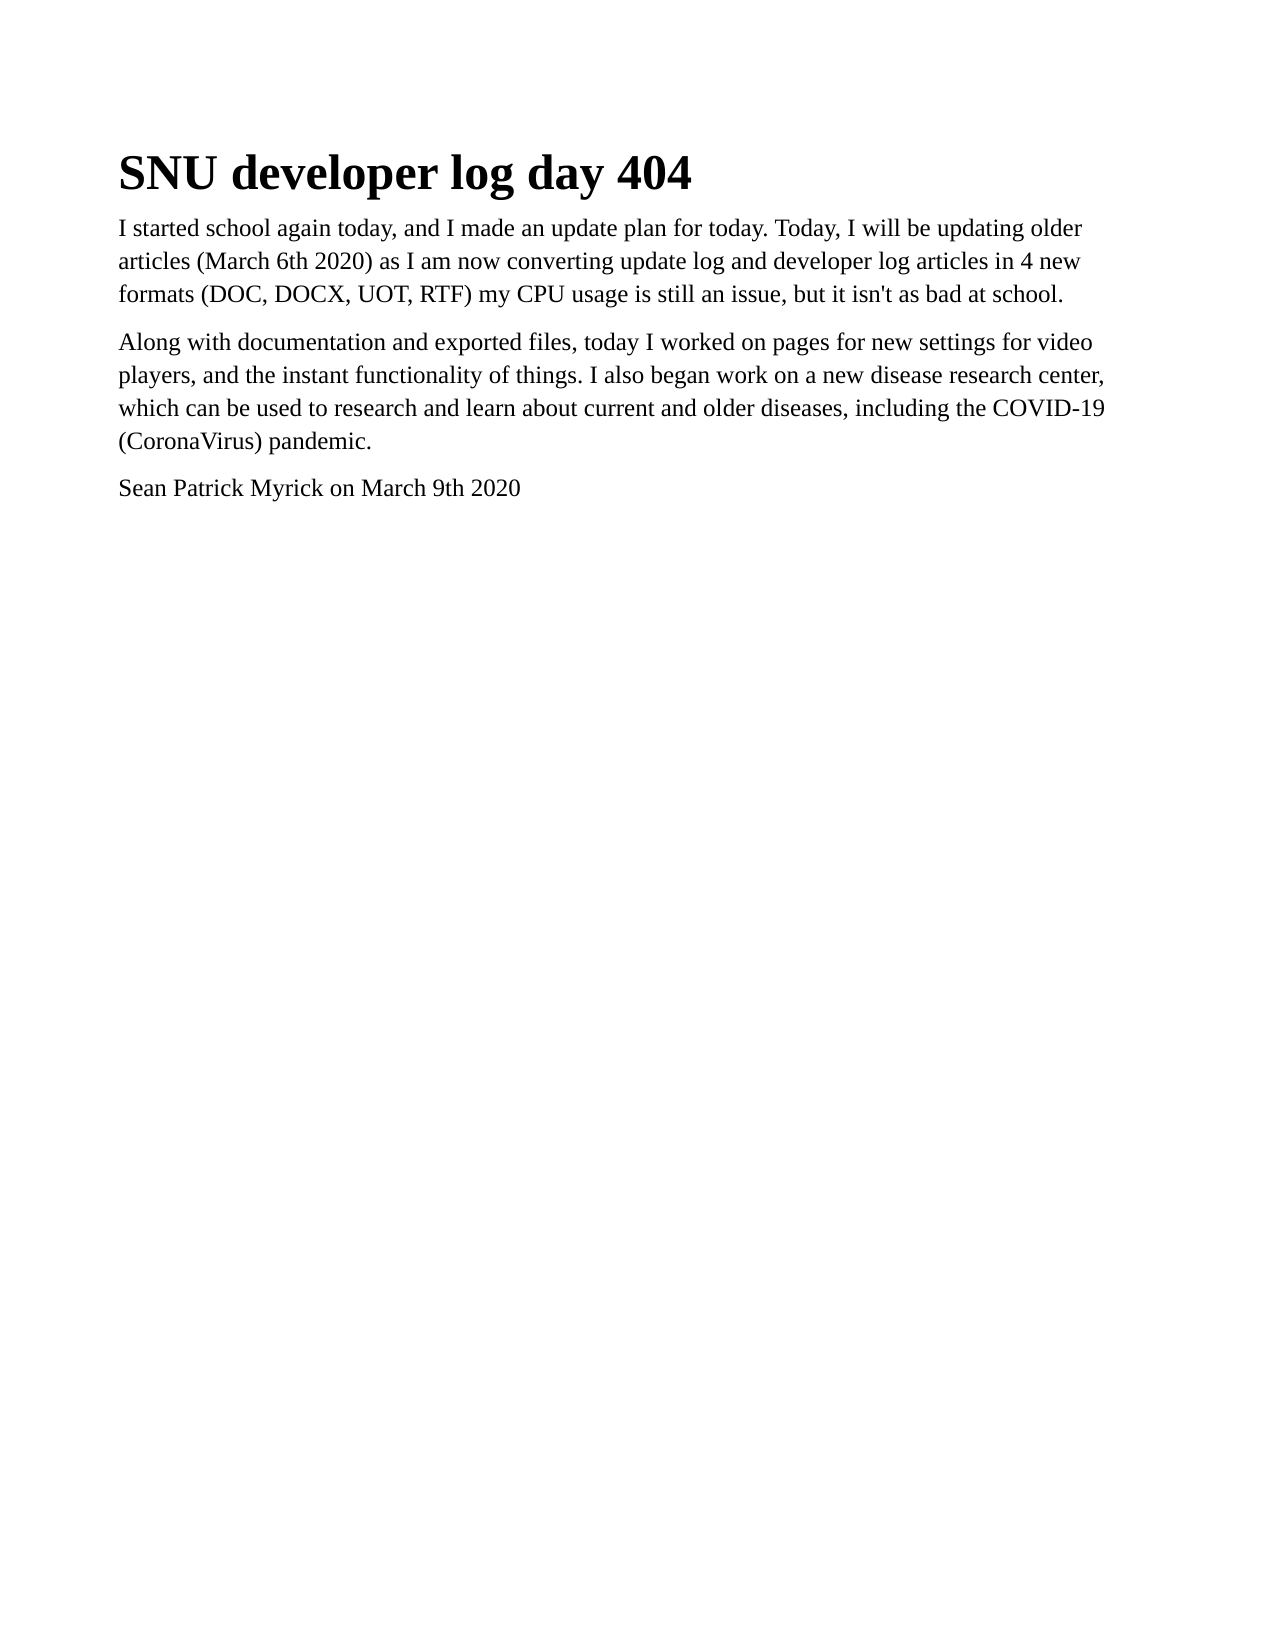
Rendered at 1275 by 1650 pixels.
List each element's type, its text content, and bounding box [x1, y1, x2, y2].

text I started school again today, and I made an update plan for today. Today, I will be updating older articles (March 6th 2020) as I am now converting update log and developer log articles in 4 new formats (DOC, DOCX, UOT, RTF) my CPU usage is still an issue, but it isn't as bad at school. [118, 213, 1157, 308]
text Sean Patrick Myrick on March 9th 2020 [118, 473, 1157, 502]
subtitle SNU developer log day 404 [118, 143, 1157, 201]
text Along with documentation and exported files, today I worked on pages for new settings for video players, and the instant functionality of things. I also began work on a new disease research center, which can be used to research and learn about current and older diseases, including the COVID-19 (CoronaVirus) pandemic. [118, 327, 1157, 454]
